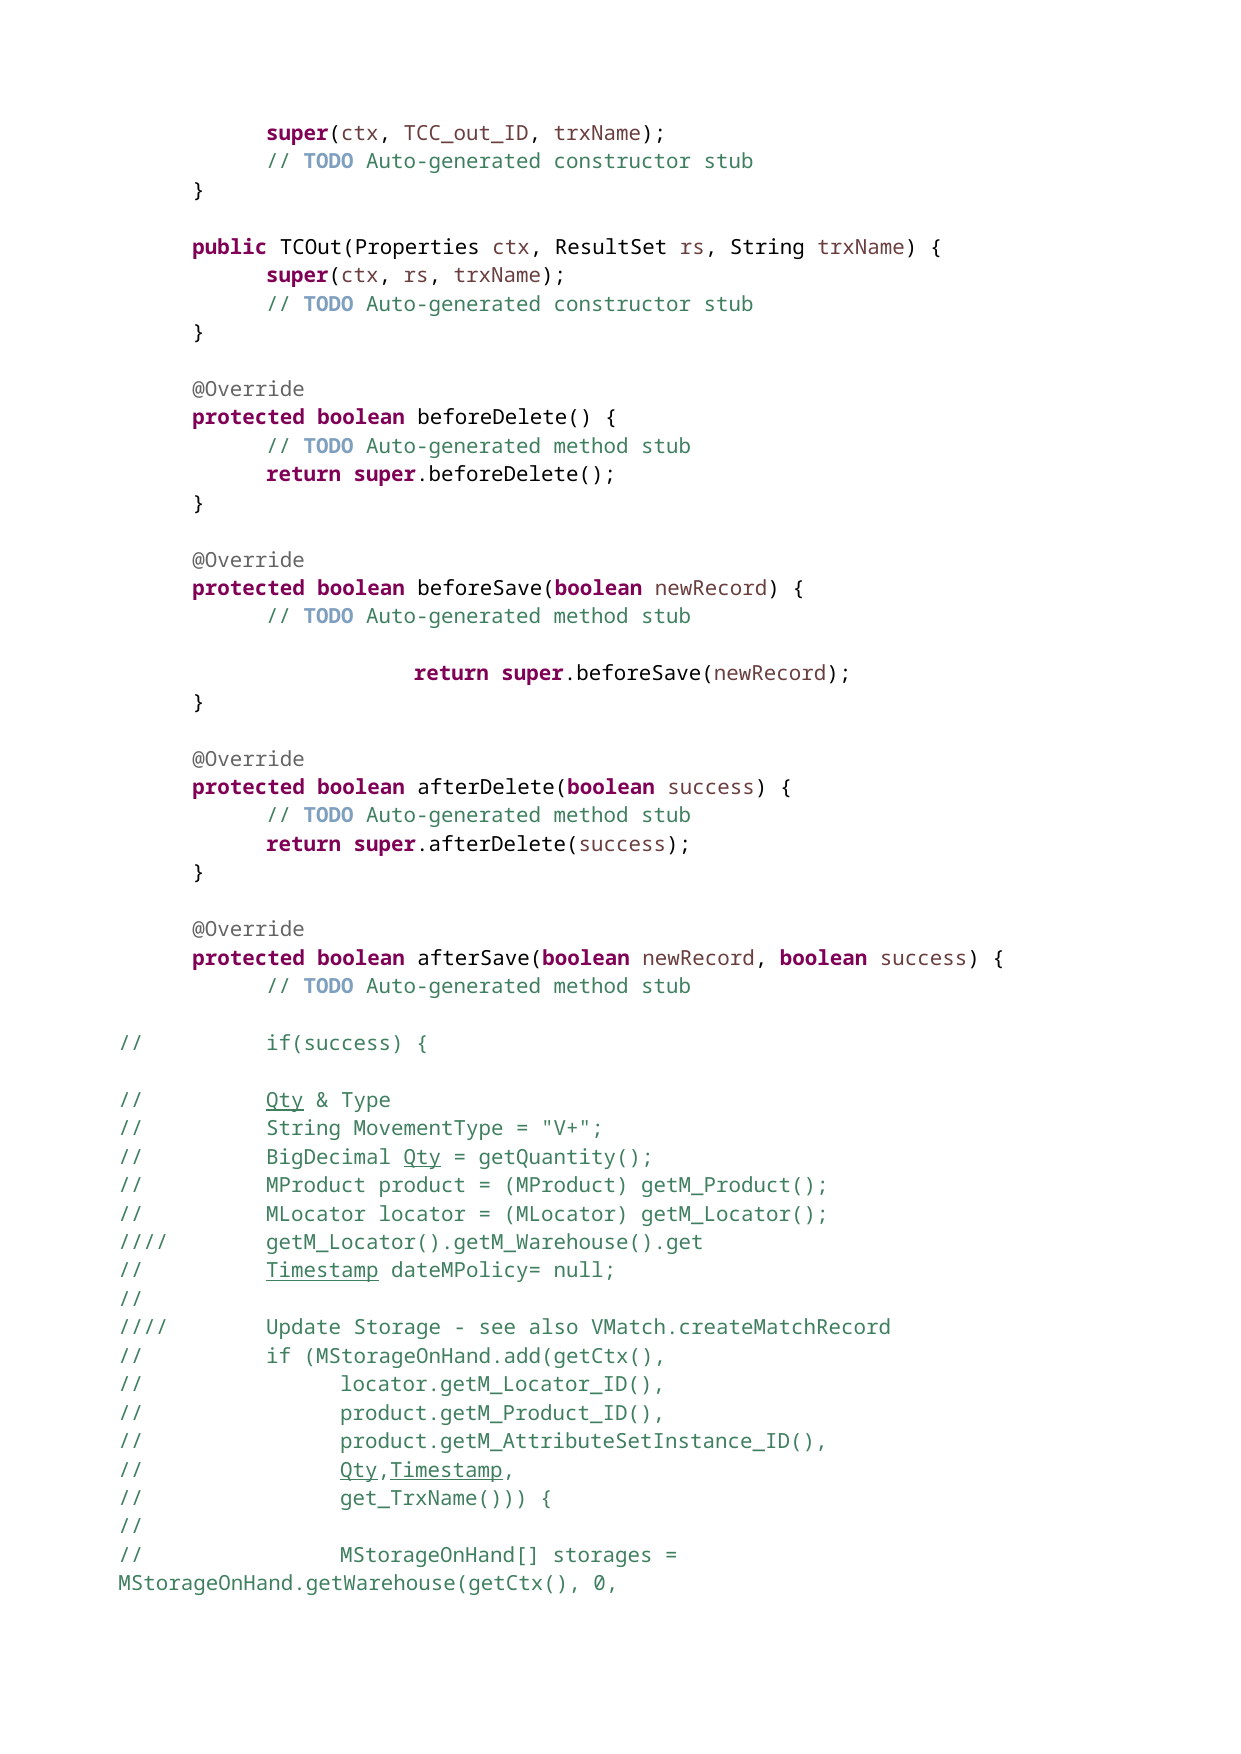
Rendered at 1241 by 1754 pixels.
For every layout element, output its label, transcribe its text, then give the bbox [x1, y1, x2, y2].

text // get_TrxName())) { [118, 1483, 1122, 1512]
text protected boolean afterSave(boolean newRecord, boolean success) { [118, 943, 1122, 971]
text // TODO Auto-generated method stub [118, 801, 1122, 829]
text // TODO Auto-generated constructor stub [118, 289, 1122, 317]
text // [118, 1284, 1122, 1312]
text return super.beforeDelete(); [118, 459, 1122, 488]
text // MProduct product = (MProduct) getM_Product(); [118, 1170, 1122, 1199]
text return super.afterDelete(success); [118, 829, 1122, 857]
text // TODO Auto-generated method stub [118, 431, 1122, 459]
text // String MovementType = "V+"; [118, 1113, 1122, 1142]
text // [118, 1512, 1122, 1540]
text // TODO Auto-generated constructor stub [118, 147, 1122, 175]
text // BigDecimal Qty = getQuantity(); [118, 1142, 1122, 1170]
text //// getM_Locator().getM_Warehouse().get [118, 1227, 1122, 1256]
text // Qty & Type [118, 1085, 1122, 1113]
text protected boolean afterDelete(boolean success) { [118, 772, 1122, 801]
text protected boolean beforeSave(boolean newRecord) { [118, 573, 1122, 602]
text } [118, 175, 1122, 203]
text // Timestamp dateMPolicy= null; [118, 1256, 1122, 1284]
text // Qty,Timestamp, [118, 1455, 1122, 1483]
text // product.getM_AttributeSetInstance_ID(), [118, 1426, 1122, 1455]
text } [118, 857, 1122, 886]
text // if(success) { [118, 1028, 1122, 1057]
text // TODO Auto-generated method stub [118, 971, 1122, 1000]
text super(ctx, TCC_out_ID, trxName); [118, 118, 1122, 147]
text @Override [118, 744, 1122, 772]
text // TODO Auto-generated method stub [118, 602, 1122, 630]
text // locator.getM_Locator_ID(), [118, 1369, 1122, 1398]
text @Override [118, 914, 1122, 943]
text } [118, 488, 1122, 516]
text // MLocator locator = (MLocator) getM_Locator(); [118, 1199, 1122, 1227]
text // MStorageOnHand[] storages = MStorageOnHand.getWarehouse(getCtx(), 0, [118, 1540, 1122, 1597]
text } [118, 687, 1122, 715]
text // product.getM_Product_ID(), [118, 1398, 1122, 1426]
text public TCOut(Properties ctx, ResultSet rs, String trxName) { [118, 232, 1122, 260]
text } [118, 317, 1122, 346]
text return super.beforeSave(newRecord); [118, 658, 1122, 687]
text @Override [118, 374, 1122, 402]
text // if (MStorageOnHand.add(getCtx(), [118, 1341, 1122, 1369]
text @Override [118, 545, 1122, 573]
text //// Update Storage - see also VMatch.createMatchRecord [118, 1312, 1122, 1341]
text protected boolean beforeDelete() { [118, 402, 1122, 431]
text super(ctx, rs, trxName); [118, 260, 1122, 289]
